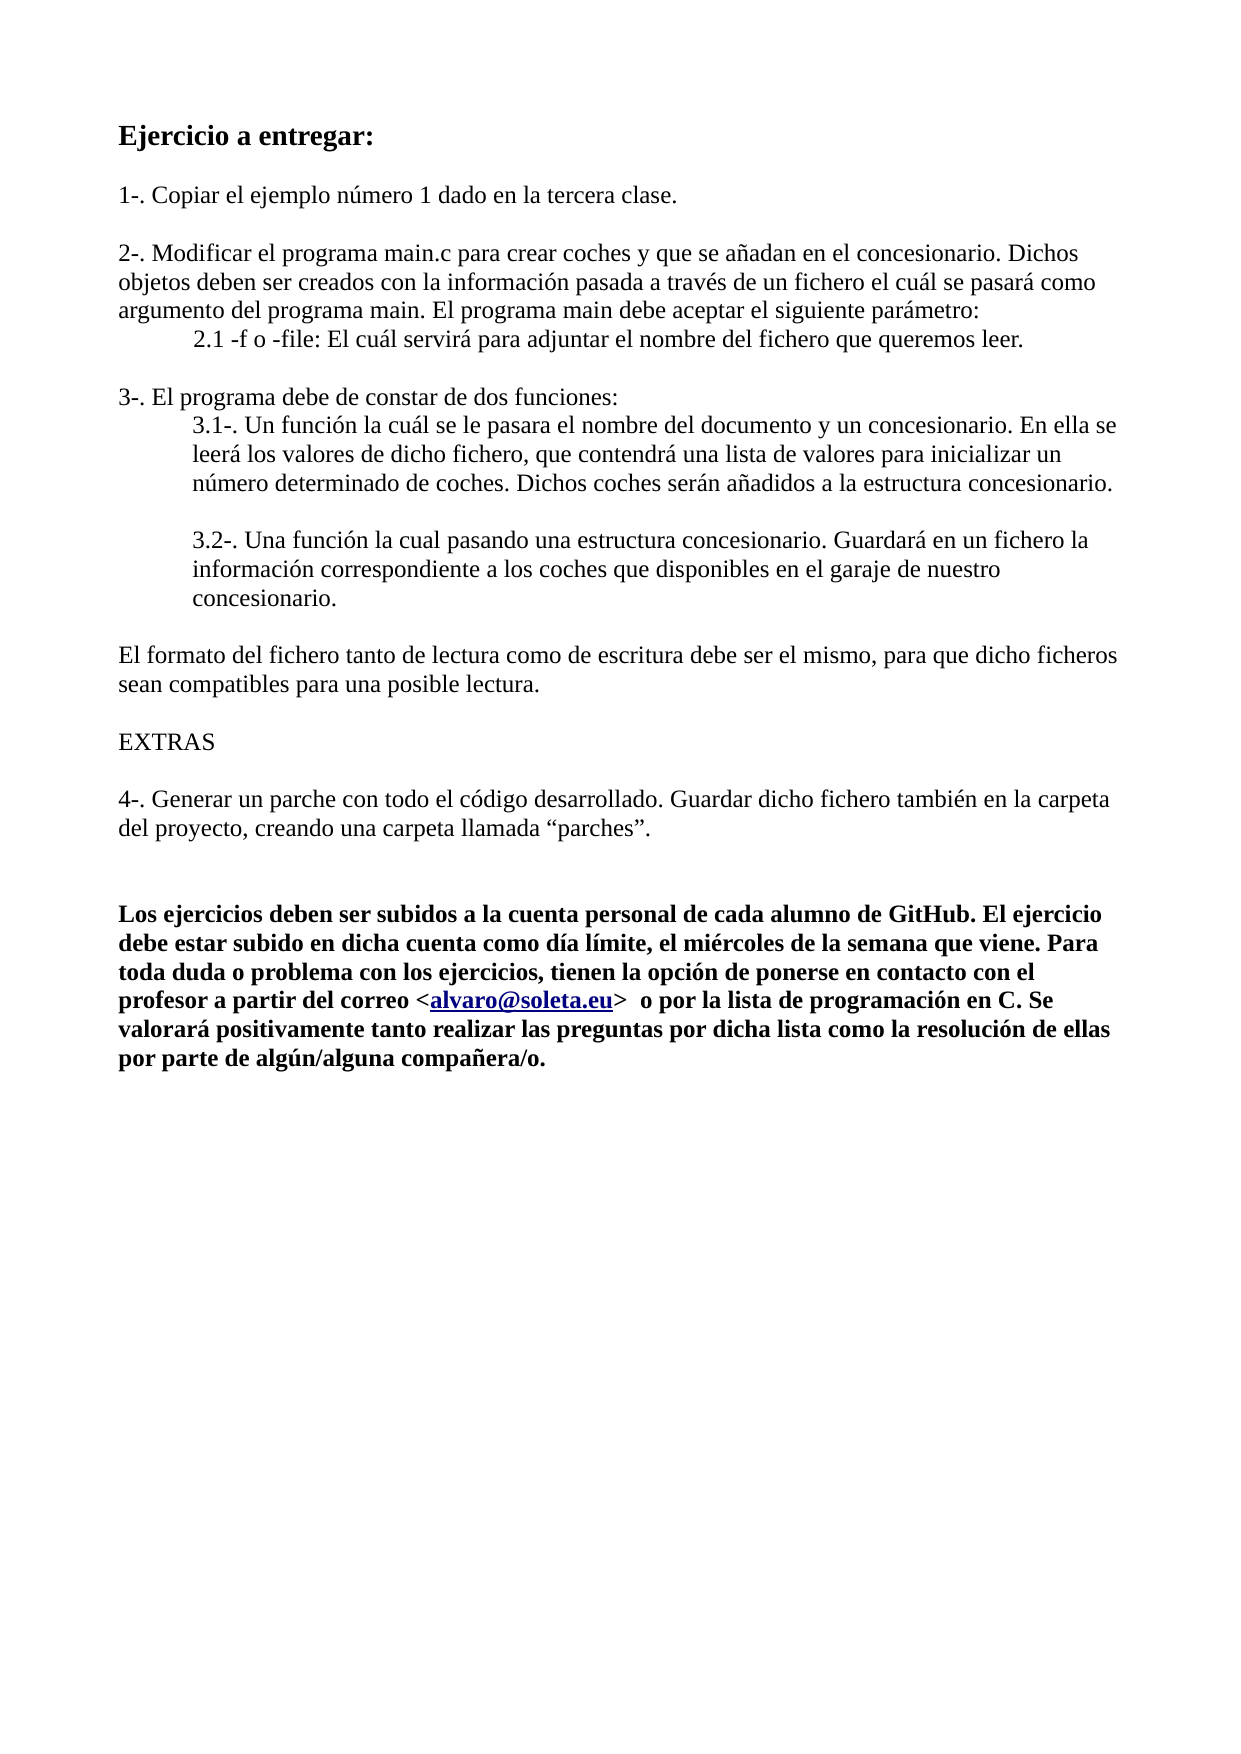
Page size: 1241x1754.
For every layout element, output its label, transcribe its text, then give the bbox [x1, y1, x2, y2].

text 2-. Modificar el programa main.c para crear coches y que se añadan en el concesionario. Dichos objetos deben ser creados con la información pasada a través de un fichero el cuál se pasará como argumento del programa main. El programa main debe aceptar el siguiente parámetro: [118, 238, 1122, 324]
text 4-. Generar un parche con todo el código desarrollado. Guardar dicho fichero también en la carpeta del proyecto, creando una carpeta llamada “parches”. [118, 784, 1122, 842]
list -f o -file: El cuál servirá para adjuntar el nombre del fichero que queremos leer. [193, 324, 1122, 353]
text 3.2-. Una función la cual pasando una estructura concesionario. Guardará en un fichero la información correspondiente a los coches que disponibles en el garaje de nuestro concesionario. [192, 525, 1122, 612]
text 3.1-. Un función la cuál se le pasara el nombre del documento y un concesionario. En ella se leerá los valores de dicho fichero, que contendrá una lista de valores para inicializar un número determinado de coches. Dichos coches serán añadidos a la estructura concesionario. [192, 410, 1122, 497]
text 3-. El programa debe de constar de dos funciones: [118, 382, 1122, 410]
text EXTRAS [118, 727, 1122, 755]
text El formato del fichero tanto de lectura como de escritura debe ser el mismo, para que dicho ficheros sean compatibles para una posible lectura. [118, 640, 1122, 698]
text 1-. Copiar el ejemplo número 1 dado en la tercera clase. [118, 180, 1122, 209]
text Los ejercicios deben ser subidos a la cuenta personal de cada alumno de GitHub. El ejercicio debe estar subido en dicha cuenta como día límite, el miércoles de la semana que viene. Para toda duda o problema con los ejercicios, tienen la opción de ponerse en contacto con el profesor a partir del correo <alvaro@soleta.eu> o por la lista de programación en C. Se valorará positivamente tanto realizar las preguntas por dicha lista como la resolución de ellas por parte de algún/alguna compañera/o. [118, 899, 1122, 1072]
text Ejercicio a entregar: [118, 118, 1122, 152]
